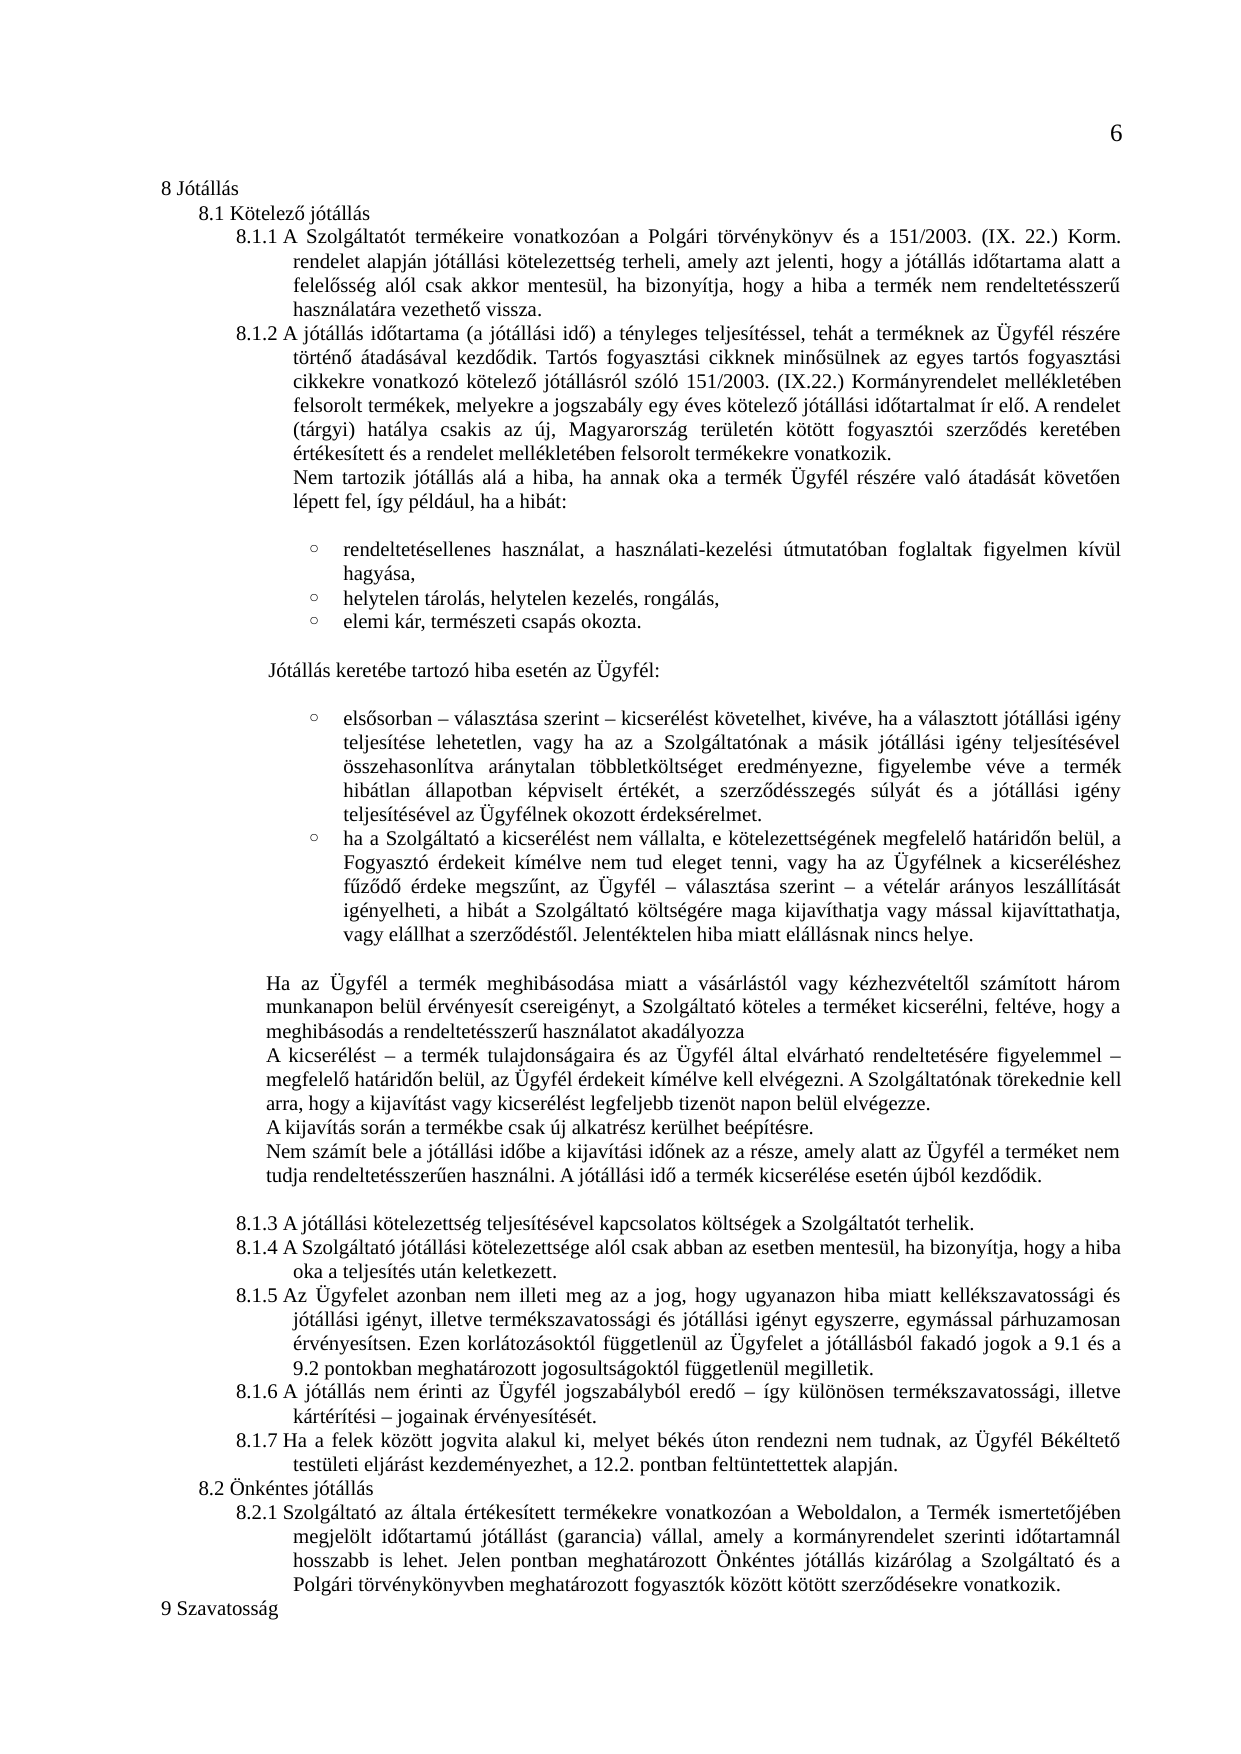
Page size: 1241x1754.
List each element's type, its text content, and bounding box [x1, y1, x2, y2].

list ha a Szolgáltató a kicserélést nem vállalta, e kötelezettségének megfelelő határidőn belül, a Fogyasztó érdekeit kímélve nem tud eleget tenni, vagy ha az Ügyfélnek a kicseréléshez fűződő érdeke megszűnt, az Ügyfél – választása szerint – a vételár arányos leszállítását igényelheti, a hibát a Szolgáltató költségére maga kijavíthatja vagy mással kijavíttathatja, vagy elállhat a szerződéstől. Jelentéktelen hiba miatt elállásnak nincs helye. [306, 826, 1122, 946]
list Jótállás [156, 176, 1122, 200]
list Az Ügyfelet azonban nem illeti meg az a jog, hogy ugyanazon hiba miatt kellékszavatossági és jótállási igényt, illetve termékszavatossági és jótállási igényt egyszerre, egymással párhuzamosan érvényesítsen. Ezen korlátozásoktól függetlenül az Ügyfelet a jótállásból fakadó jogok a 9.1 és a 9.2 pontokban meghatározott jogosultságoktól függetlenül megilletik. [231, 1283, 1122, 1379]
list A Szolgáltatót termékeire vonatkozóan a Polgári törvénykönyv és a 151/2003. (IX. 22.) Korm. rendelet alapján jótállási kötelezettség terheli, amely azt jelenti, hogy a jótállás időtartama alatt a felelősség alól csak akkor mentesül, ha bizonyítja, hogy a hiba a termék nem rendeltetésszerű használatára vezethető vissza. [231, 224, 1122, 321]
text A kicserélést – a termék tulajdonságaira és az Ügyfél által elvárható rendeltetésére figyelemmel – megfelelő határidőn belül, az Ügyfél érdekeit kímélve kell elvégezni. A Szolgáltatónak törekednie kell arra, hogy a kijavítást vagy kicserélést legfeljebb tizenöt napon belül elvégezze. [266, 1043, 1122, 1115]
list rendeltetésellenes használat, a használati-kezelési útmutatóban foglaltak figyelmen kívül hagyása, [306, 537, 1122, 585]
list A jótállás időtartama (a jótállási idő) a tényleges teljesítéssel, tehát a terméknek az Ügyfél részére történő átadásával kezdődik. Tartós fogyasztási cikknek minősülnek az egyes tartós fogyasztási cikkekre vonatkozó kötelező jótállásról szóló 151/2003. (IX.22.) Kormányrendelet mellékletében felsorolt termékek, melyekre a jogszabály egy éves kötelező jótállási időtartalmat ír elő. A rendelet (tárgyi) hatálya csakis az új, Magyarország területén kötött fogyasztói szerződés keretében értékesített és a rendelet mellékletében felsorolt termékekre vonatkozik. [231, 321, 1122, 465]
list helytelen tárolás, helytelen kezelés, rongálás, [306, 585, 1122, 609]
list Nem tartozik jótállás alá a hiba, ha annak oka a termék Ügyfél részére való átadását követően lépett fel, így például, ha a hibát: [231, 465, 1122, 513]
list Jótállás keretébe tartozó hiba esetén az Ügyfél: [231, 658, 1122, 682]
list elemi kár, természeti csapás okozta. [306, 609, 1122, 633]
list Szavatosság [156, 1596, 1122, 1620]
list A jótállás nem érinti az Ügyfél jogszabályból eredő – így különösen termékszavatossági, illetve kártérítési – jogainak érvényesítését. [231, 1379, 1122, 1428]
list A jótállási kötelezettség teljesítésével kapcsolatos költségek a Szolgáltatót terhelik. [231, 1211, 1122, 1235]
list Kötelező jótállás [193, 200, 1122, 224]
list Ha a felek között jogvita alakul ki, melyet békés úton rendezni nem tudnak, az Ügyfél Békéltető testületi eljárást kezdeményezhet, a 12.2. pontban feltüntettettek alapján. [231, 1428, 1122, 1476]
list elsősorban – választása szerint – kicserélést követelhet, kivéve, ha a választott jótállási igény teljesítése lehetetlen, vagy ha az a Szolgáltatónak a másik jótállási igény teljesítésével összehasonlítva aránytalan többletköltséget eredményezne, figyelembe véve a termék hibátlan állapotban képviselt értékét, a szerződésszegés súlyát és a jótállási igény teljesítésével az Ügyfélnek okozott érdeksérelmet. [306, 706, 1122, 826]
list A Szolgáltató jótállási kötelezettsége alól csak abban az esetben mentesül, ha bizonyítja, hogy a hiba oka a teljesítés után keletkezett. [231, 1235, 1122, 1283]
text Ha az Ügyfél a termék meghibásodása miatt a vásárlástól vagy kézhezvételtől számított három munkanapon belül érvényesít csereigényt, a Szolgáltató köteles a terméket kicserélni, feltéve, hogy a meghibásodás a rendeltetésszerű használatot akadályozza [266, 970, 1122, 1043]
list Önkéntes jótállás [193, 1476, 1122, 1500]
list Szolgáltató az általa értékesített termékekre vonatkozóan a Weboldalon, a Termék ismertetőjében megjelölt időtartamú jótállást (garancia) vállal, amely a kormányrendelet szerinti időtartamnál hosszabb is lehet. Jelen pontban meghatározott Önkéntes jótállás kizárólag a Szolgáltató és a Polgári törvénykönyvben meghatározott fogyasztók között kötött szerződésekre vonatkozik. [231, 1500, 1122, 1596]
text Nem számít bele a jótállási időbe a kijavítási időnek az a része, amely alatt az Ügyfél a terméket nem tudja rendeltetésszerűen használni. A jótállási idő a termék kicserélése esetén újból kezdődik. [266, 1139, 1122, 1187]
text A kijavítás során a termékbe csak új alkatrész kerülhet beépítésre. [266, 1115, 1122, 1139]
